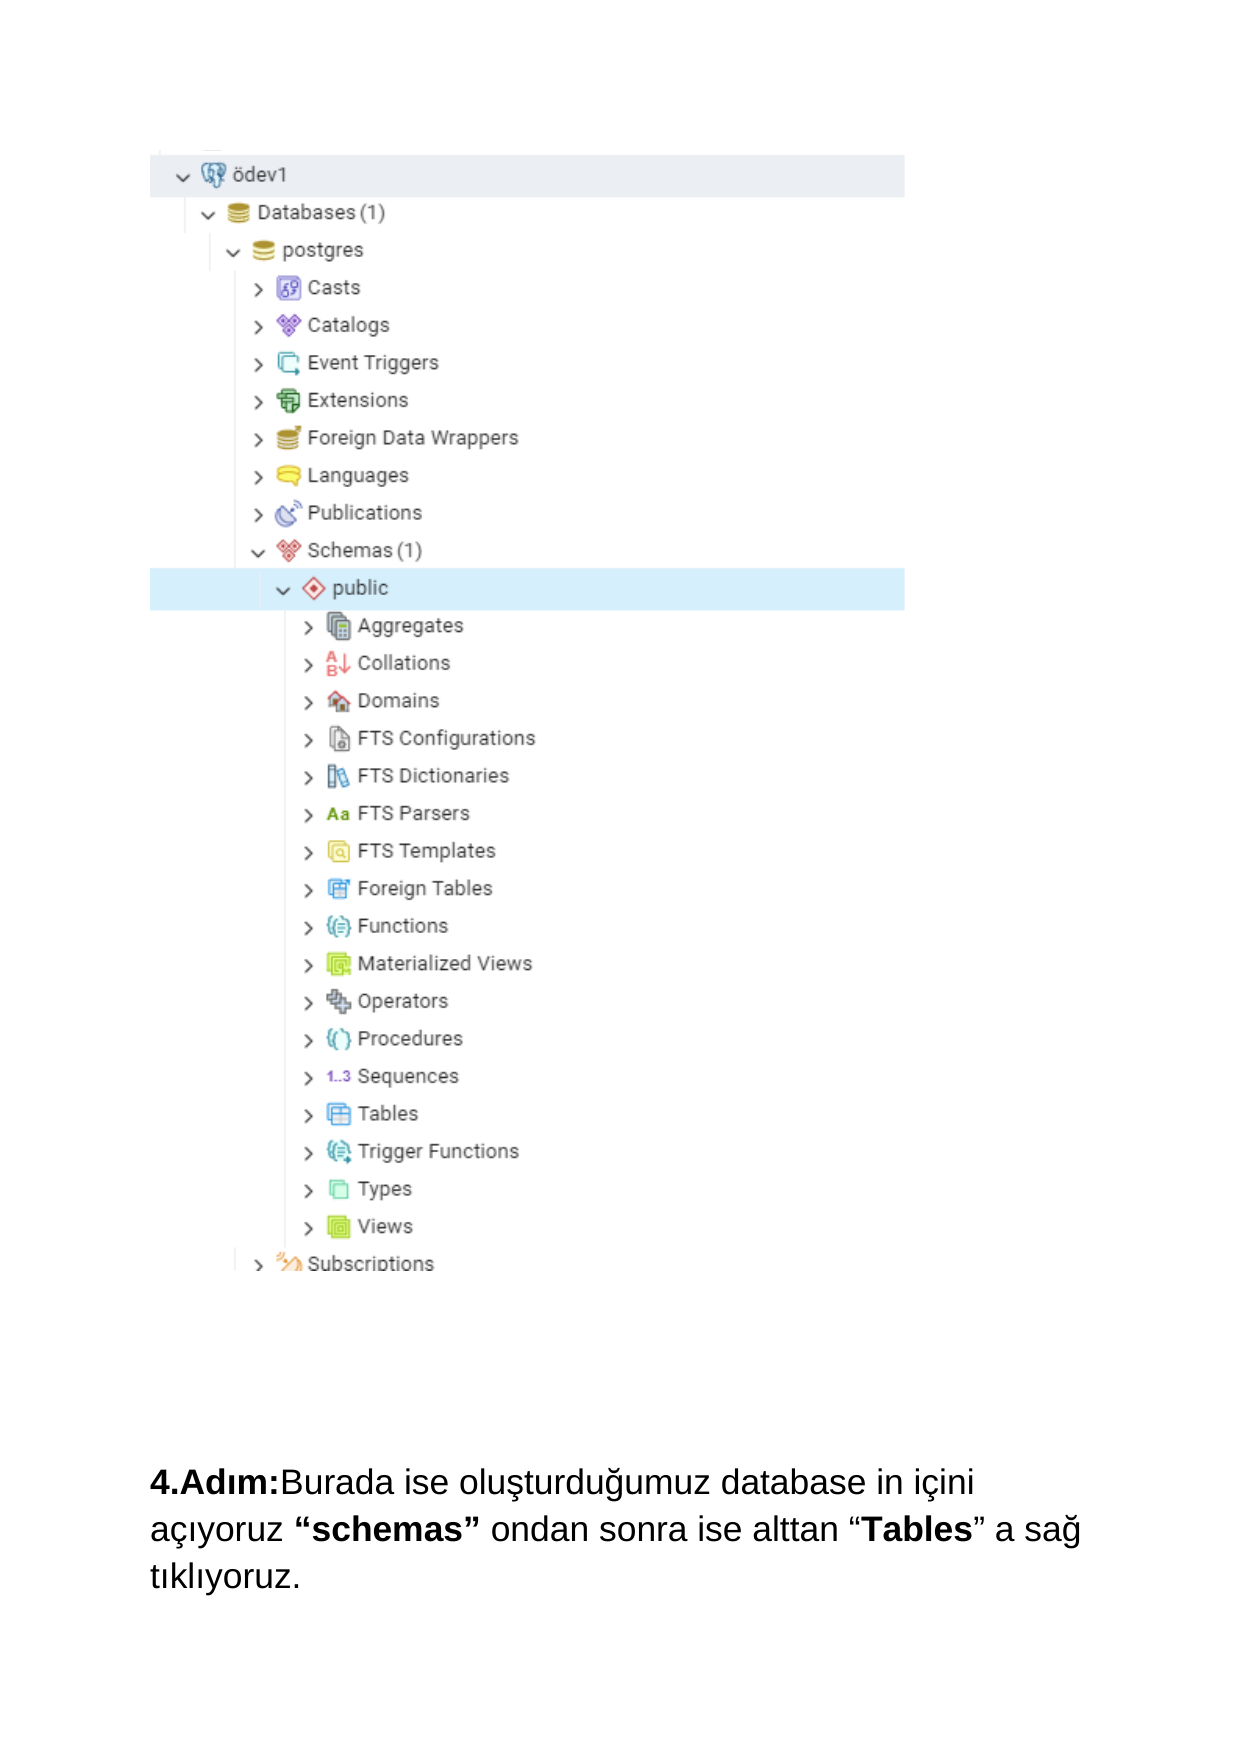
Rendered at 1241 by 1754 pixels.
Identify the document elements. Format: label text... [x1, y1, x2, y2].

picture [150, 150, 905, 1271]
text 4.Adım:Burada ise oluşturduğumuz database in içini açıyoruz “schemas” ondan sonra ise alttan “Tables” a sağ tıklıyoruz. [150, 1461, 1090, 1596]
